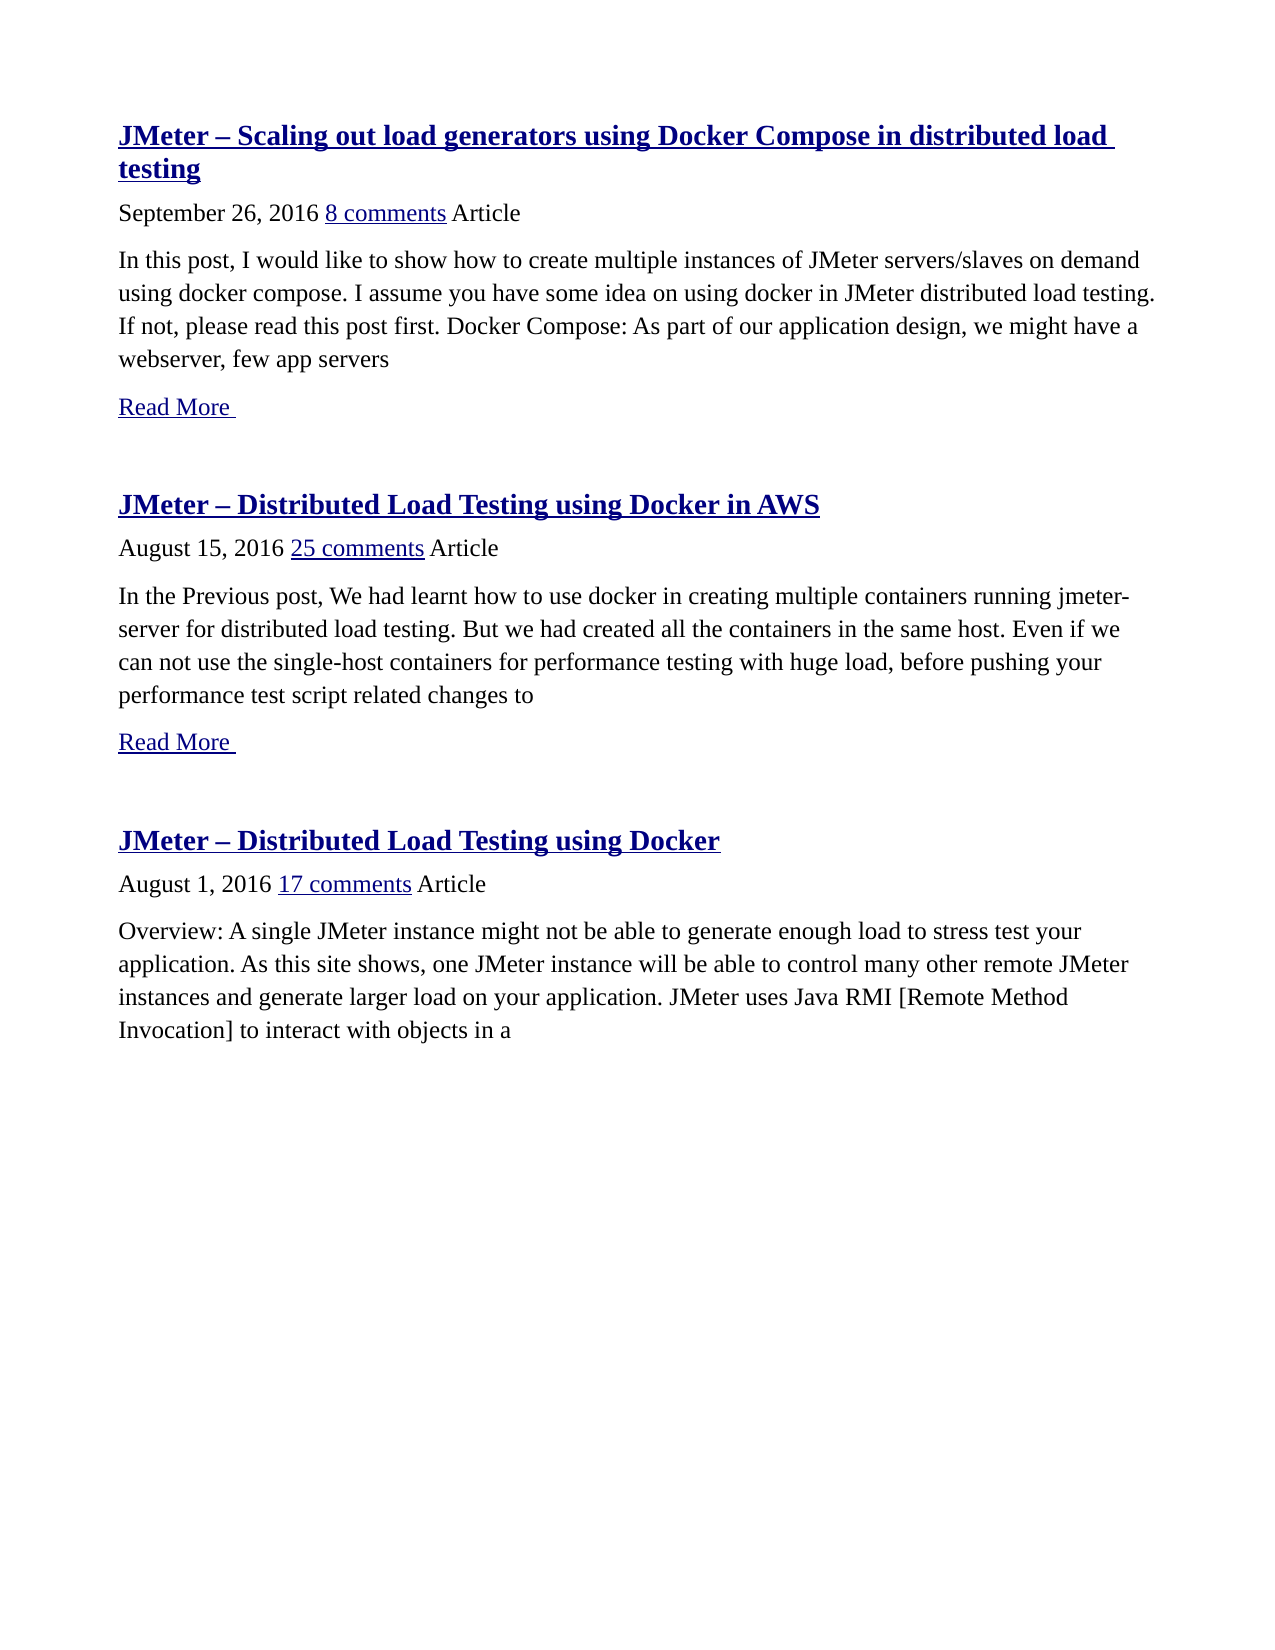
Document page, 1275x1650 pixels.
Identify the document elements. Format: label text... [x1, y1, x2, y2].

subtitle JMeter – Scaling out load generators using Docker Compose in distributed load testing [118, 118, 1157, 185]
text August 1, 2016 17 comments Article [118, 869, 1157, 897]
text Overview: A single JMeter instance might not be able to generate enough load to stress test your application. As this site shows, one JMeter instance will be able to control many other remote JMeter instances and generate larger load on your application. JMeter uses Java RMI [Remote Method Invocation] to interact with objects in a [118, 916, 1157, 1044]
subtitle JMeter – Distributed Load Testing using Docker [118, 823, 1157, 856]
text In this post, I would like to show how to create multiple instances of JMeter servers/slaves on demand using docker compose. I assume you have some idea on using docker in JMeter distributed load testing. If not, please read this post first. Docker Compose: As part of our application design, we might have a webserver, few app servers [118, 245, 1157, 373]
text August 15, 2016 25 comments Article [118, 533, 1157, 562]
text Read More [118, 392, 1157, 421]
text Read More [118, 727, 1157, 756]
text In the Previous post, We had learnt how to use docker in creating multiple containers running jmeter-server for distributed load testing. But we had created all the containers in the same host. Even if we can not use the single-host containers for performance testing with huge load, before pushing your performance test script related changes to [118, 581, 1157, 709]
subtitle JMeter – Distributed Load Testing using Docker in AWS [118, 487, 1157, 521]
text September 26, 2016 8 comments Article [118, 198, 1157, 226]
